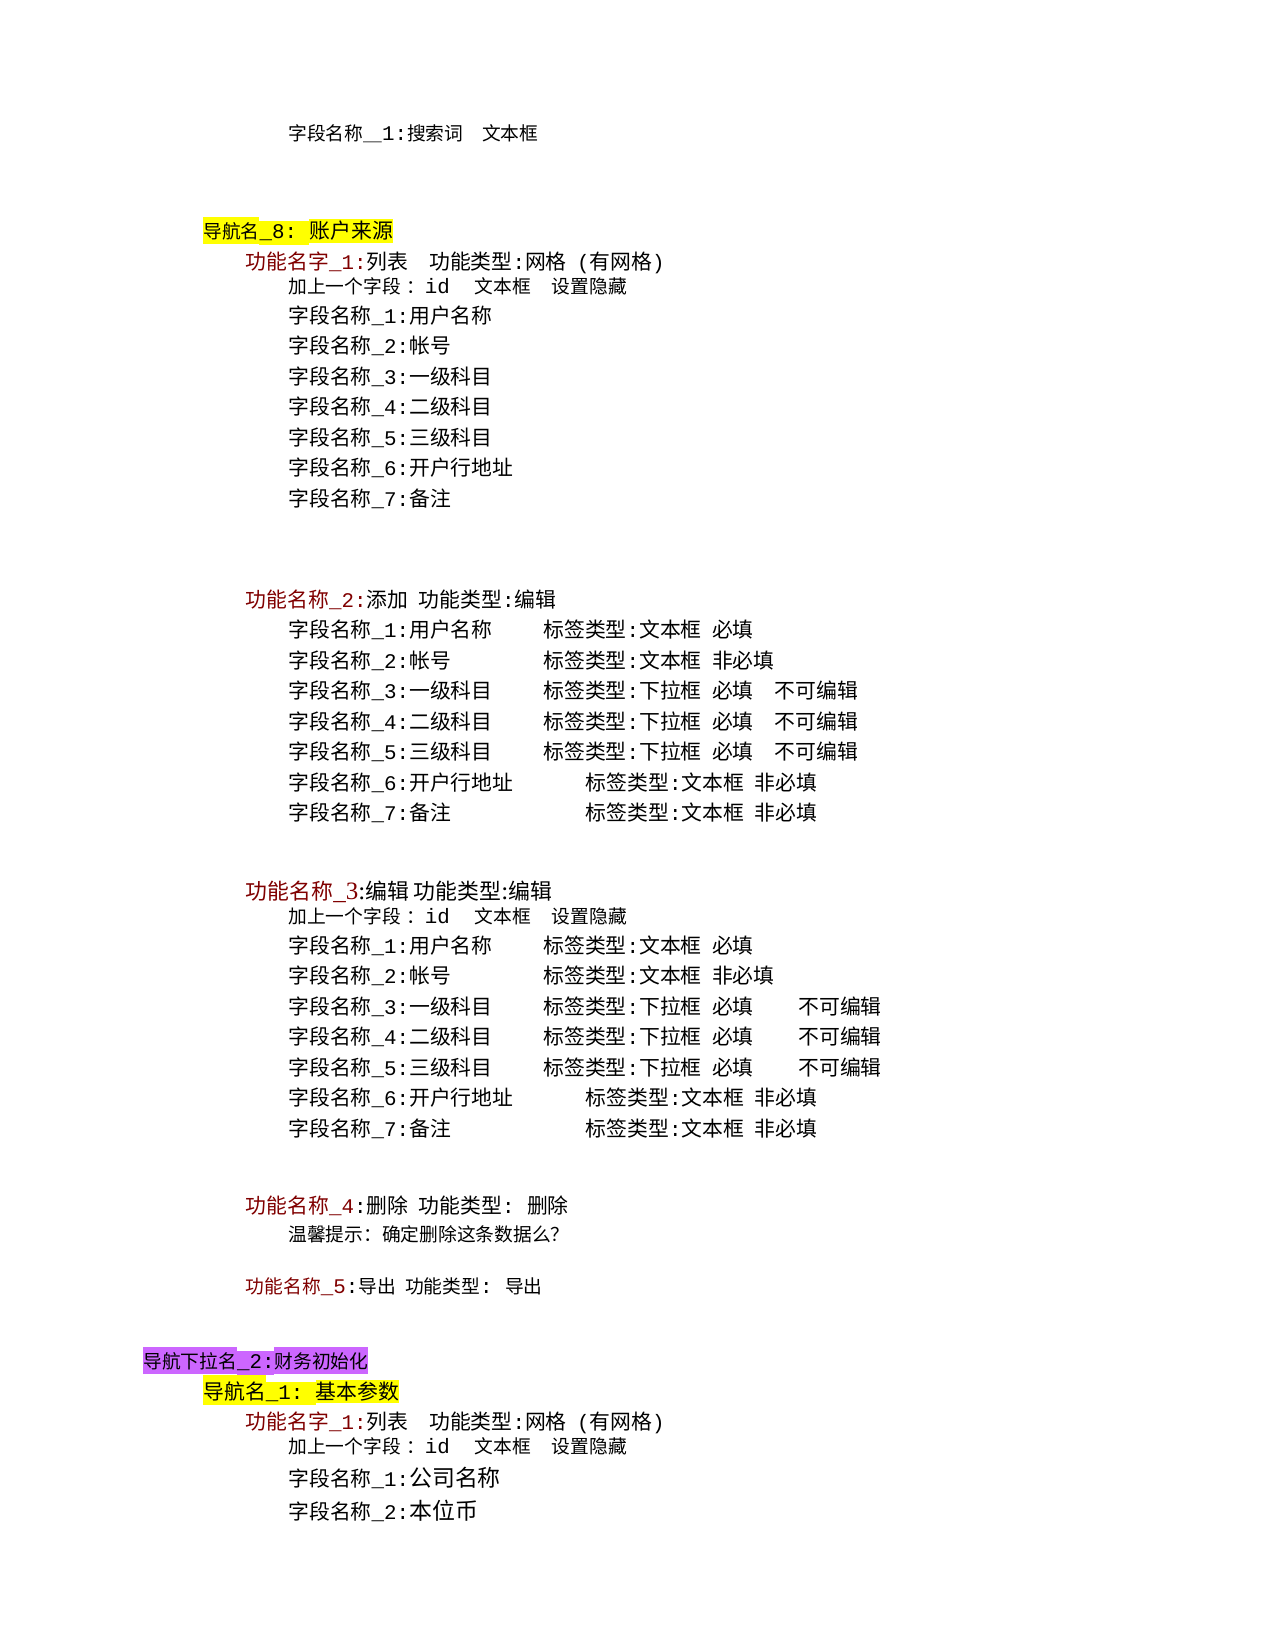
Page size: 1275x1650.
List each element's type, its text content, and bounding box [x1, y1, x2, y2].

text 字段名称_5:三级科目 [118, 421, 1157, 451]
text 字段名称_7:备注 [118, 482, 1157, 512]
text 加上一个字段 ：id 文本框 设置隐藏 [118, 1436, 1157, 1460]
text 功能名字_1:列表 功能类型:网格 (有网格) [118, 1405, 1157, 1436]
text 导航名_8: 账户来源 [118, 217, 1157, 245]
text 字段名称＿1:搜索词 文本框 [118, 118, 1157, 146]
text 字段名称_5:三级科目 标签类型:下拉框 必填 不可编辑 [118, 735, 1157, 766]
text 字段名称_3:一级科目 [118, 360, 1157, 391]
text 字段名称_7:备注 标签类型:文本框 非必填 [118, 1112, 1157, 1142]
text 字段名称_7:备注 标签类型:文本框 非必填 [118, 796, 1157, 827]
text 字段名称_3:一级科目 标签类型:下拉框 必填 不可编辑 [118, 990, 1157, 1021]
text 字段名称_1:用户名称 标签类型:文本框 必填 [118, 929, 1157, 960]
text 字段名称_6:开户行地址 [118, 451, 1157, 482]
text 字段名称_1:用户名称 [118, 299, 1157, 330]
text 字段名称_6:开户行地址 标签类型:文本框 非必填 [118, 1081, 1157, 1112]
text 导航名_1: 基本参数 [118, 1375, 1157, 1405]
text 字段名称_2:帐号 标签类型:文本框 非必填 [118, 644, 1157, 674]
text 字段名称_1:用户名称 标签类型:文本框 必填 [118, 614, 1157, 644]
text 字段名称_4:二级科目 [118, 391, 1157, 421]
text 字段名称_5:三级科目 标签类型:下拉框 必填 不可编辑 [118, 1051, 1157, 1081]
text 字段名称_2:本位币 [118, 1493, 1157, 1526]
text 功能名称_3:编辑 功能类型:编辑 [118, 874, 1157, 906]
text 字段名称_4:二级科目 标签类型:下拉框 必填 不可编辑 [118, 705, 1157, 735]
text 字段名称_6:开户行地址 标签类型:文本框 非必填 [118, 766, 1157, 796]
text 字段名称_2:帐号 [118, 330, 1157, 360]
text 导航下拉名_2:财务初始化 [118, 1347, 1157, 1375]
text 字段名称_4:二级科目 标签类型:下拉框 必填 不可编辑 [118, 1021, 1157, 1051]
text 功能名称_5:导出 功能类型: 导出 [118, 1272, 1157, 1300]
text 功能名称_4:删除 功能类型: 删除 [118, 1189, 1157, 1220]
text 温馨提示：确定删除这条数据么？ [118, 1220, 1157, 1248]
text 加上一个字段 ：id 文本框 设置隐藏 [118, 276, 1157, 299]
text 字段名称_1:公司名称 [118, 1460, 1157, 1493]
text 功能名称_2:添加 功能类型:编辑 [118, 583, 1157, 614]
text 功能名字_1:列表 功能类型:网格 (有网格) [118, 245, 1157, 276]
text 字段名称_3:一级科目 标签类型:下拉框 必填 不可编辑 [118, 674, 1157, 705]
text 加上一个字段 ：id 文本框 设置隐藏 [118, 906, 1157, 929]
text 字段名称_2:帐号 标签类型:文本框 非必填 [118, 960, 1157, 990]
